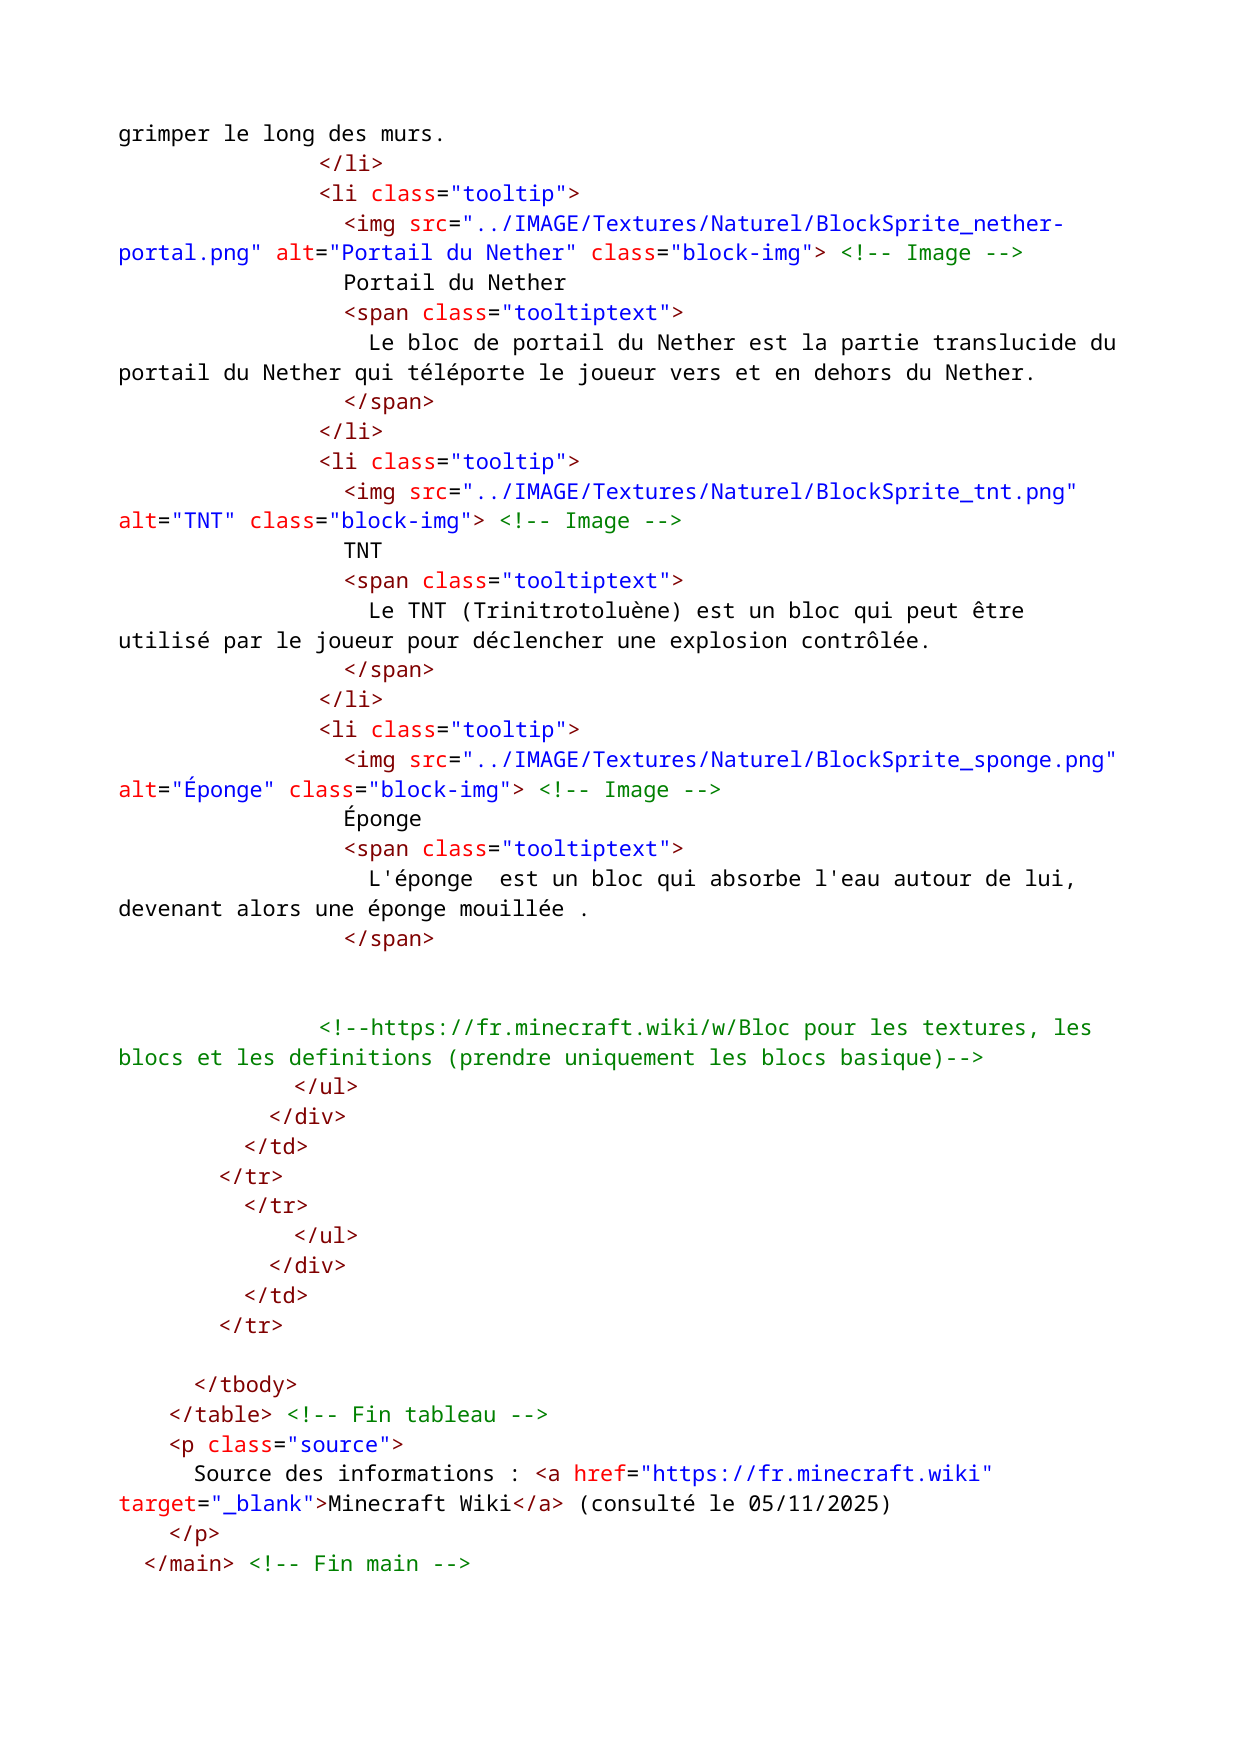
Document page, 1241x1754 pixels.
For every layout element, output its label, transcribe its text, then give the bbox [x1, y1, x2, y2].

text <img src="../IMAGE/Textures/Naturel/BlockSprite_sponge.png" alt="Éponge" class="block-img"> <!-- Image --> [118, 744, 1122, 803]
text </li> [118, 148, 1122, 178]
text <span class="tooltiptext"> [118, 833, 1122, 863]
text </li> [118, 416, 1122, 446]
text <li class="tooltip"> [118, 446, 1122, 476]
text </main> <!-- Fin main --> [118, 1548, 1122, 1578]
text <!--https://fr.minecraft.wiki/w/Bloc pour les textures, les blocs et les definitions (prendre uniquement les blocs basique)--> [118, 1012, 1122, 1071]
text </td> [118, 1131, 1122, 1161]
text </tr> [118, 1190, 1122, 1220]
text Le TNT (Trinitrotoluène) est un bloc qui peut être utilisé par le joueur pour déclencher une explosion contrôlée. [118, 595, 1122, 654]
text </div> [118, 1101, 1122, 1131]
text grimper le long des murs. [118, 118, 1122, 148]
text </tbody> [118, 1369, 1122, 1399]
text <span class="tooltiptext"> [118, 565, 1122, 595]
text Portail du Nether [118, 267, 1122, 297]
text </span> [118, 386, 1122, 416]
text <img src="../IMAGE/Textures/Naturel/BlockSprite_tnt.png" alt="TNT" class="block-img"> <!-- Image --> [118, 476, 1122, 535]
text <p class="source"> [118, 1429, 1122, 1458]
text <img src="../IMAGE/Textures/Naturel/BlockSprite_nether-portal.png" alt="Portail du Nether" class="block-img"> <!-- Image --> [118, 207, 1122, 267]
text </tr> [118, 1161, 1122, 1190]
text </tr> [118, 1309, 1122, 1339]
text Source des informations : <a href="https://fr.minecraft.wiki" target="_blank">Minecraft Wiki</a> (consulté le 05/11/2025) [118, 1458, 1122, 1518]
text </span> [118, 654, 1122, 684]
text </td> [118, 1280, 1122, 1309]
text </ul> [118, 1220, 1122, 1250]
text TNT [118, 535, 1122, 565]
text <li class="tooltip"> [118, 714, 1122, 744]
text L'éponge est un bloc qui absorbe l'eau autour de lui, devenant alors une éponge mouillée . [118, 863, 1122, 922]
text </li> [118, 684, 1122, 714]
text </ul> [118, 1071, 1122, 1101]
text <li class="tooltip"> [118, 178, 1122, 207]
text </span> [118, 922, 1122, 952]
text </div> [118, 1250, 1122, 1280]
text Éponge [118, 803, 1122, 833]
text </table> <!-- Fin tableau --> [118, 1399, 1122, 1429]
text Le bloc de portail du Nether est la partie translucide du portail du Nether qui téléporte le joueur vers et en dehors du Nether. [118, 327, 1122, 386]
text <span class="tooltiptext"> [118, 297, 1122, 327]
text </p> [118, 1518, 1122, 1548]
